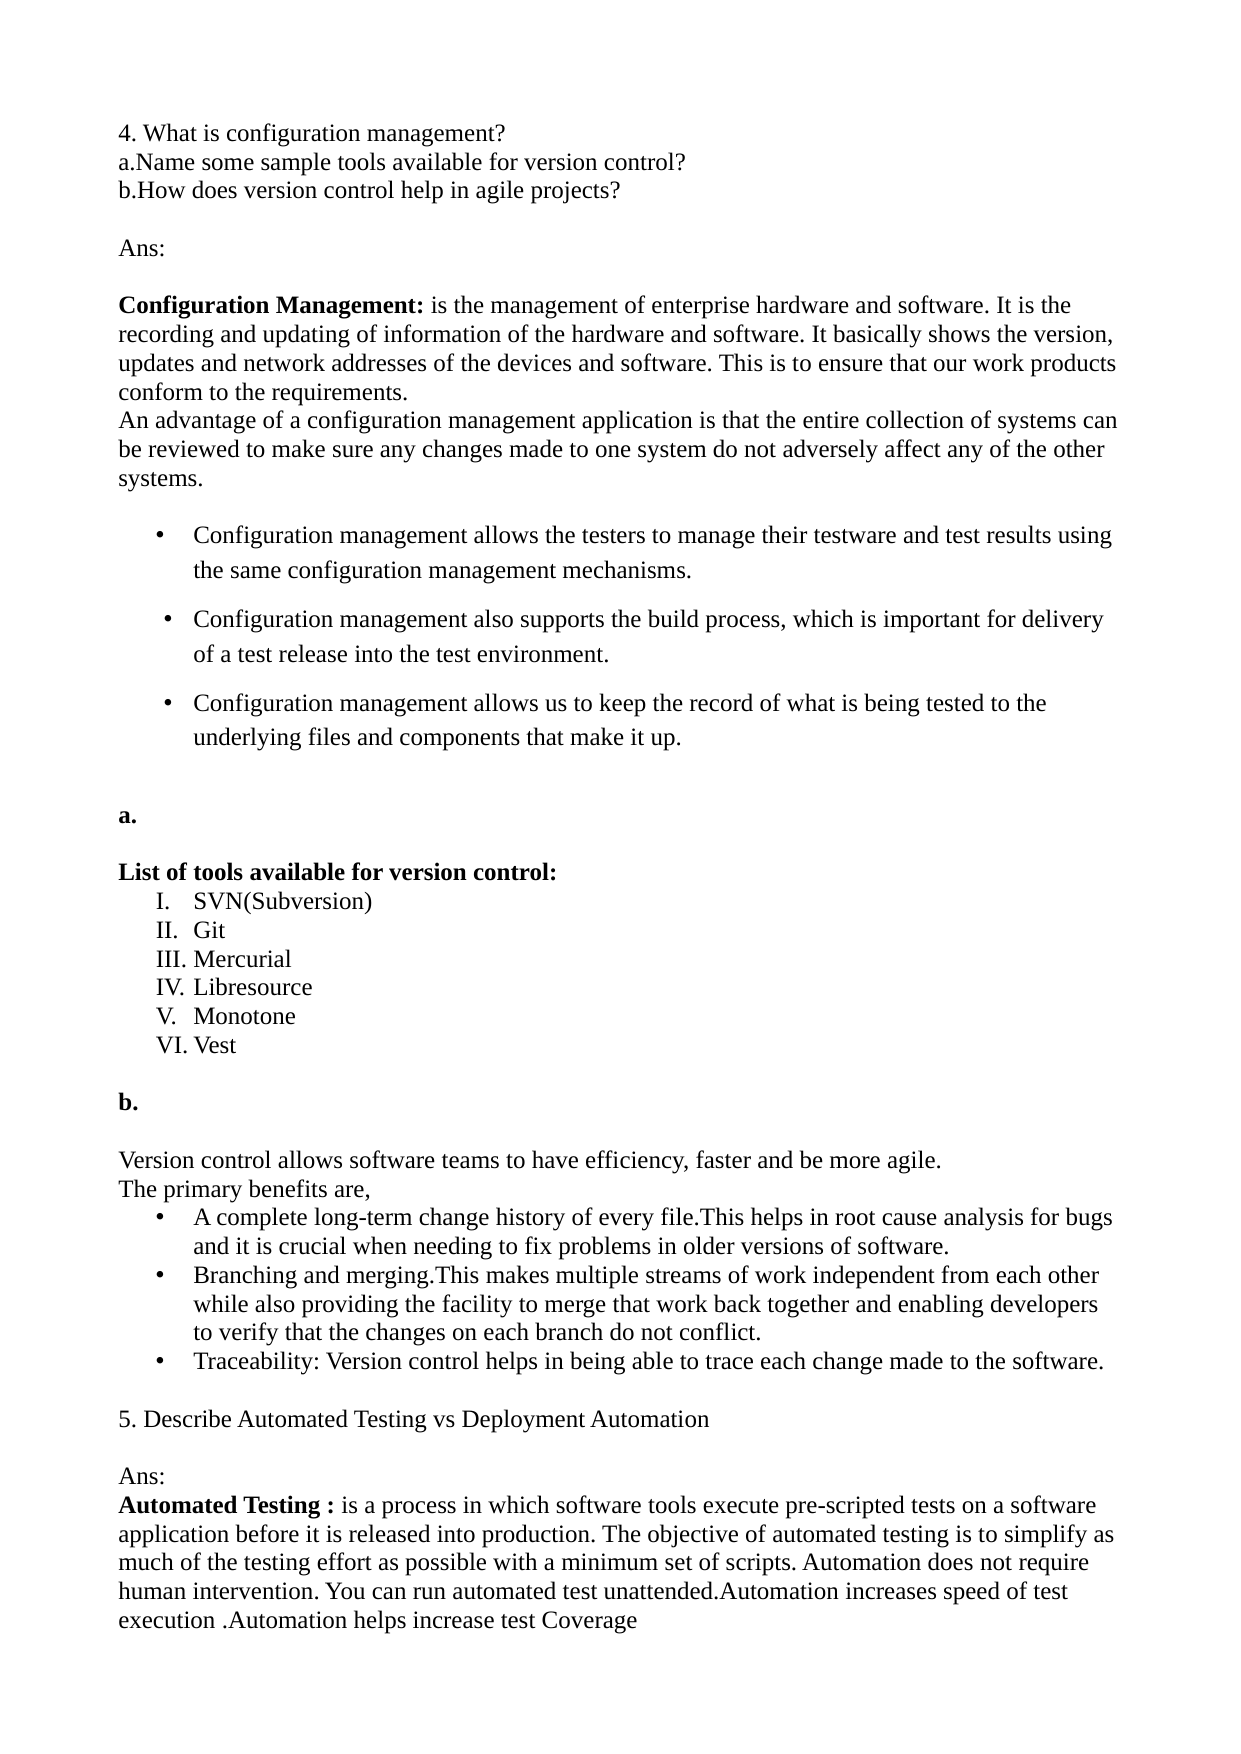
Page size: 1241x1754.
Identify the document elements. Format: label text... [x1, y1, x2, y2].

text a. [118, 800, 1122, 829]
text a.Name some sample tools available for version control? [118, 147, 1122, 176]
list Libresource [156, 972, 1122, 1001]
text List of tools available for version control: [118, 857, 1122, 886]
list A complete long-term change history of every file.This helps in root cause analysis for bugs and it is crucial when needing to fix problems in older versions of software. [156, 1202, 1122, 1260]
list Configuration management allows the testers to manage their testware and test results using the same configuration management mechanisms. [156, 521, 1122, 584]
list Git [156, 915, 1122, 944]
list Mercurial [156, 944, 1122, 972]
text Version control allows software teams to have efficiency, faster and be more agile. [118, 1145, 1122, 1174]
list Vest [156, 1030, 1122, 1059]
text b. [118, 1087, 1122, 1116]
text b.How does version control help in agile projects? [118, 176, 1122, 204]
text An advantage of a configuration management application is that the entire collection of systems can be reviewed to make sure any changes made to one system do not adversely affect any of the other systems. [118, 406, 1122, 492]
text 4. What is configuration management? [118, 118, 1122, 147]
text Configuration Management: is the management of enterprise hardware and software. It is the recording and updating of information of the hardware and software. It basically shows the version, updates and network addresses of the devices and software. This is to ensure that our work products conform to the requirements. [118, 291, 1122, 406]
text 5. Describe Automated Testing vs Deployment Automation [118, 1404, 1122, 1432]
text Ans: [118, 233, 1122, 262]
list Branching and merging.This makes multiple streams of work independent from each other while also providing the facility to merge that work back together and enabling developers to verify that the changes on each branch do not conflict. [156, 1260, 1122, 1346]
list SVN(Subversion) [156, 886, 1122, 915]
text The primary benefits are, [118, 1174, 1122, 1202]
text Ans: [118, 1461, 1122, 1490]
list Configuration management also supports the build process, which is important for delivery of a test release into the test environment. [164, 604, 1122, 667]
text Automated Testing : is a process in which software tools execute pre-scripted tests on a software application before it is released into production. The objective of automated testing is to simplify as much of the testing effort as possible with a minimum set of scripts. Automation does not require human intervention. You can run automated test unattended.Automation increases speed of test execution .Automation helps increase test Coverage [118, 1490, 1122, 1634]
list Traceability: Version control helps in being able to trace each change made to the software. [156, 1346, 1122, 1375]
list Configuration management allows us to keep the record of what is being tested to the underlying files and components that make it up. [164, 688, 1122, 751]
list Monotone [156, 1001, 1122, 1030]
